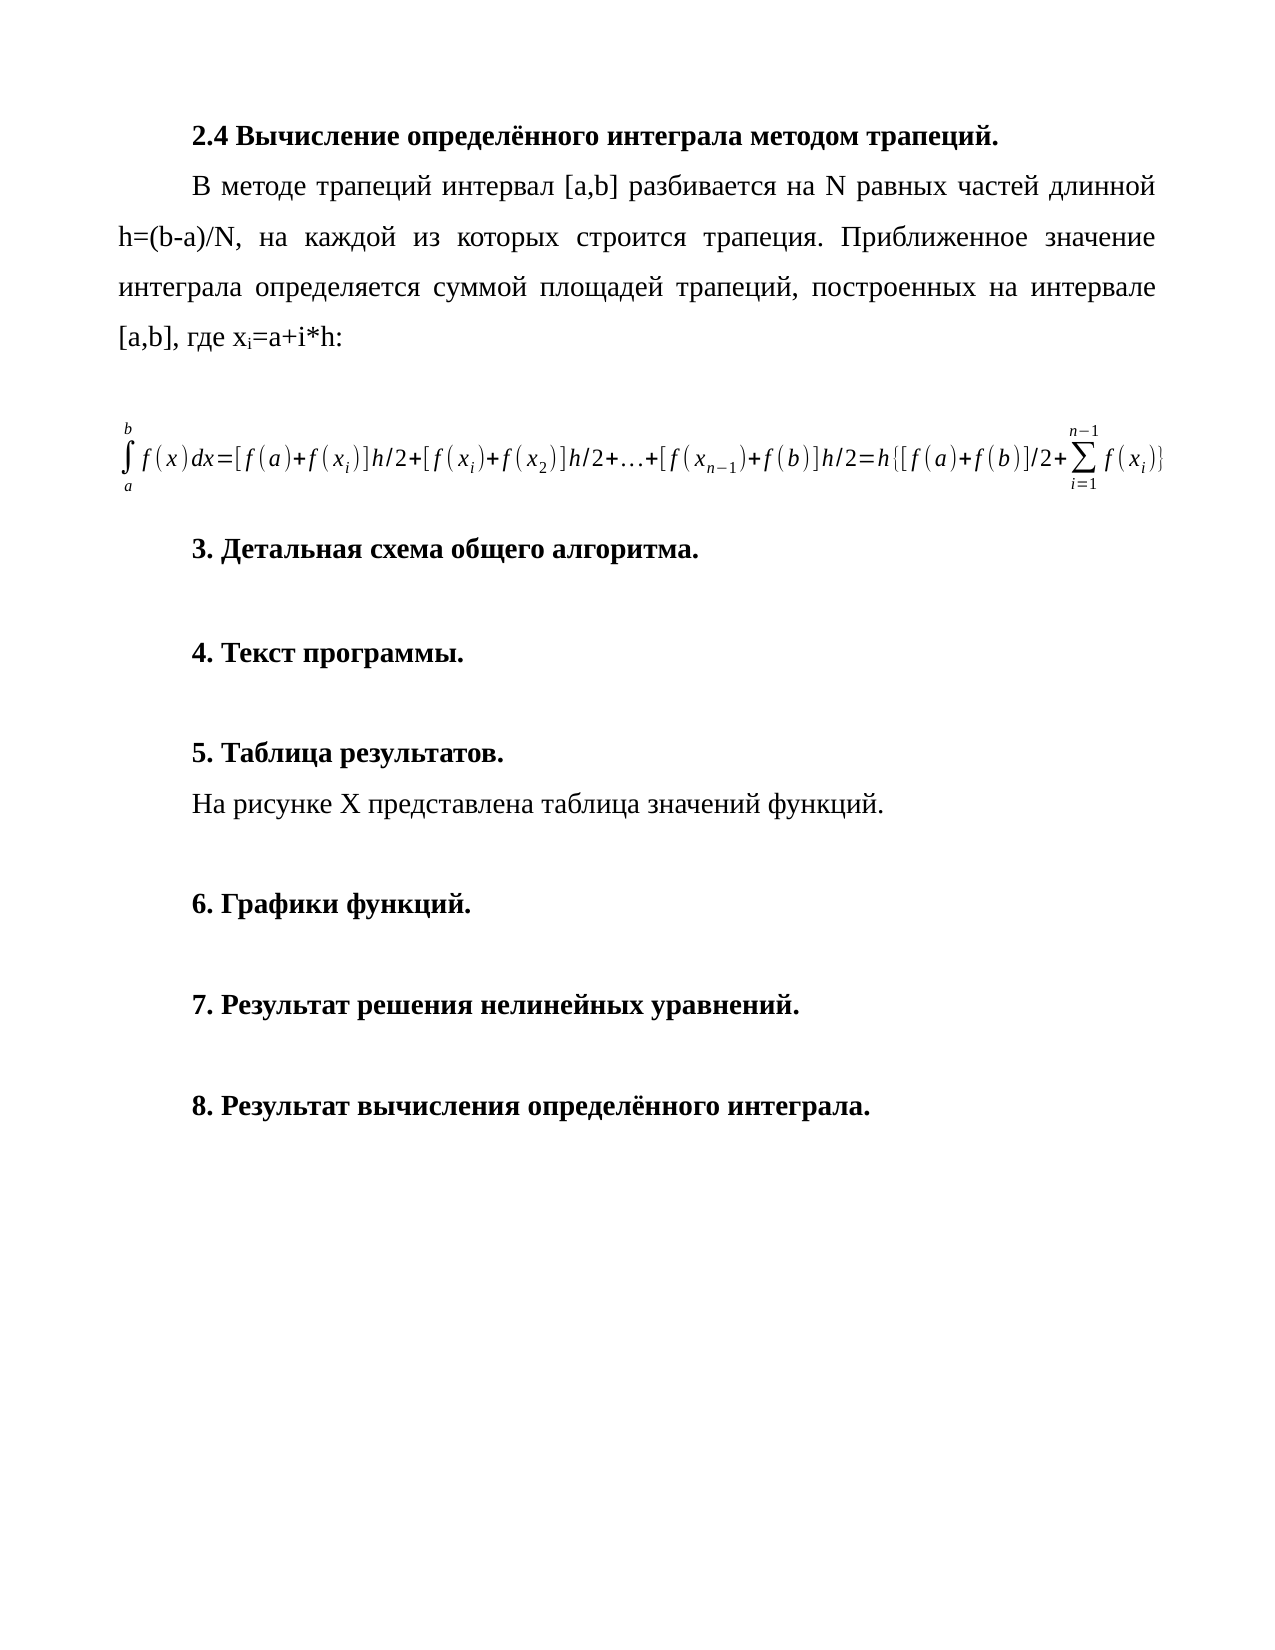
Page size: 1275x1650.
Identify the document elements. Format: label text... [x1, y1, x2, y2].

subtitle 5. Таблица результатов. [118, 736, 1157, 769]
subtitle 7. Результат решения нелинейных уравнений. [118, 987, 1157, 1021]
text В методе трапеций интервал [a,b] разбивается на N равных частей длинной h=(b-a)/N, на каждой из которых строится трапеция. Приближенное значение интеграла определяется суммой площадей трапеций, построенных на интервале [a,b], где xi=a+i*h: [118, 168, 1157, 353]
subtitle 8. Результат вычисления определённого интеграла. [118, 1088, 1157, 1121]
subtitle 2.4 Вычисление определённого интеграла методом трапеций. [118, 118, 1157, 152]
subtitle 4. Текст программы. [118, 635, 1157, 668]
text На рисунке Х представлена таблица значений функций. [118, 786, 1157, 819]
subtitle 3. Детальная схема общего алгоритма. [118, 531, 1157, 565]
subtitle 6. Графики функций. [118, 886, 1157, 920]
